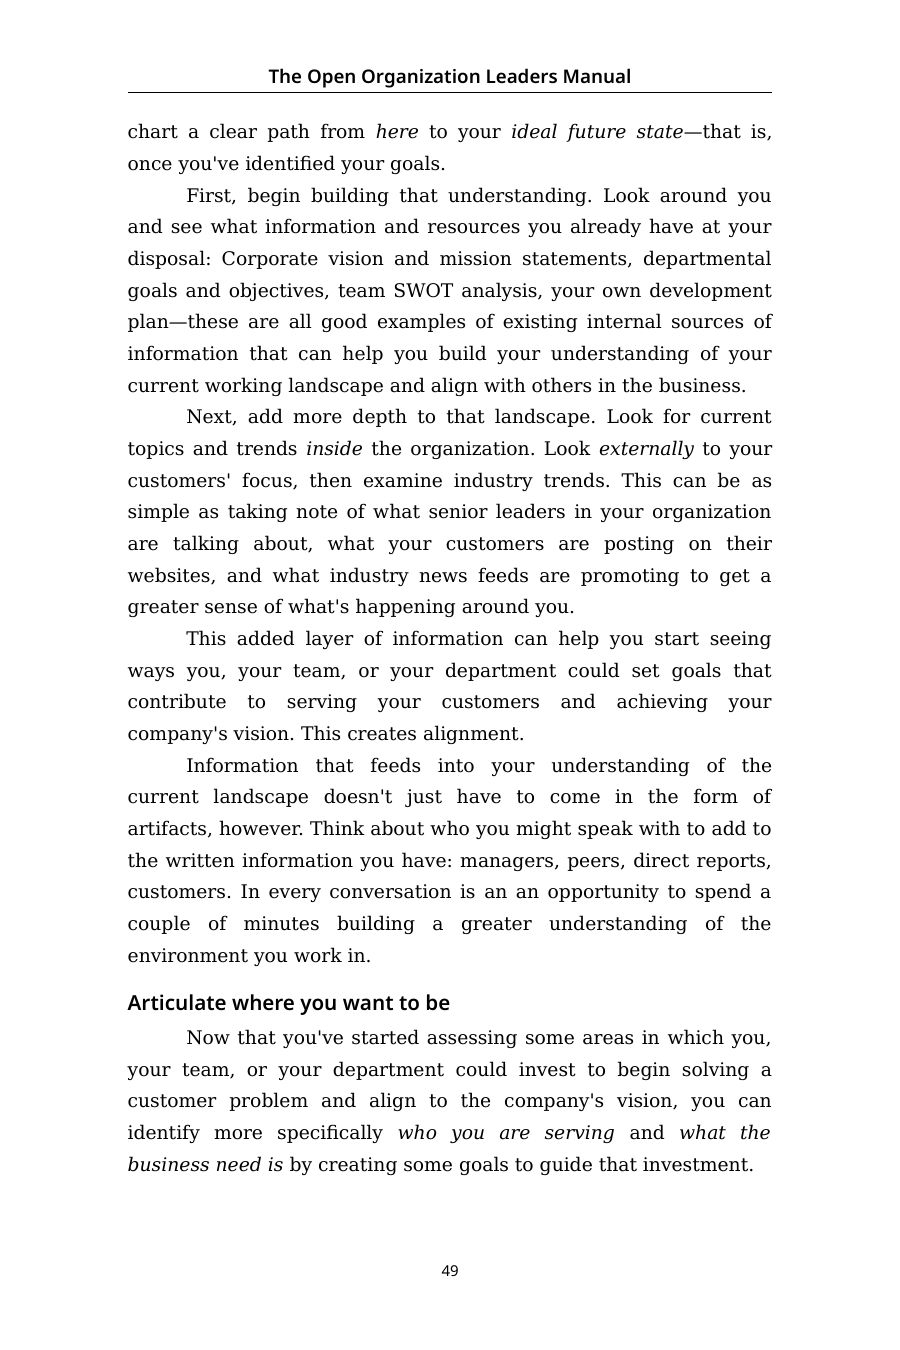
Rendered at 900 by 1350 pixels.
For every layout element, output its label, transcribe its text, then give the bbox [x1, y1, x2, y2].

text chart a clear path from here to your ideal future state—that is, once you've identified your goals. [127, 121, 772, 175]
text First, begin building that understanding. Look around you and see what information and resources you already have at your disposal: Corporate vision and mission statements, departmental goals and objectives, team SWOT analysis, your own development plan—these are all good examples of existing internal sources of information that can help you build your understanding of your current working landscape and align with others in the business. [127, 185, 772, 397]
subtitle Articulate where you want to be [127, 991, 772, 1015]
text Next, add more depth to that landscape. Look for current topics and trends inside the organization. Look externally to your customers' focus, then examine industry trends. This can be as simple as taking note of what senior leaders in your organization are talking about, what your customers are posting on their websites, and what industry news feeds are promoting to get a greater sense of what's happening around you. [127, 406, 772, 618]
text Information that feeds into your understanding of the current landscape doesn't just have to come in the form of artifacts, however. Think about who you might speak with to add to the written information you have: managers, peers, direct reports, customers. In every conversation is an an opportunity to spend a couple of minutes building a greater understanding of the environment you work in. [127, 755, 772, 967]
text Now that you've started assessing some areas in which you, your team, or your department could invest to begin solving a customer problem and align to the company's vision, you can identify more specifically who you are serving and what the business need is by creating some goals to guide that investment. [127, 1027, 772, 1176]
text This added layer of information can help you start seeing ways you, your team, or your department could set goals that contribute to serving your customers and achieving your company's vision. This creates alignment. [127, 628, 772, 745]
